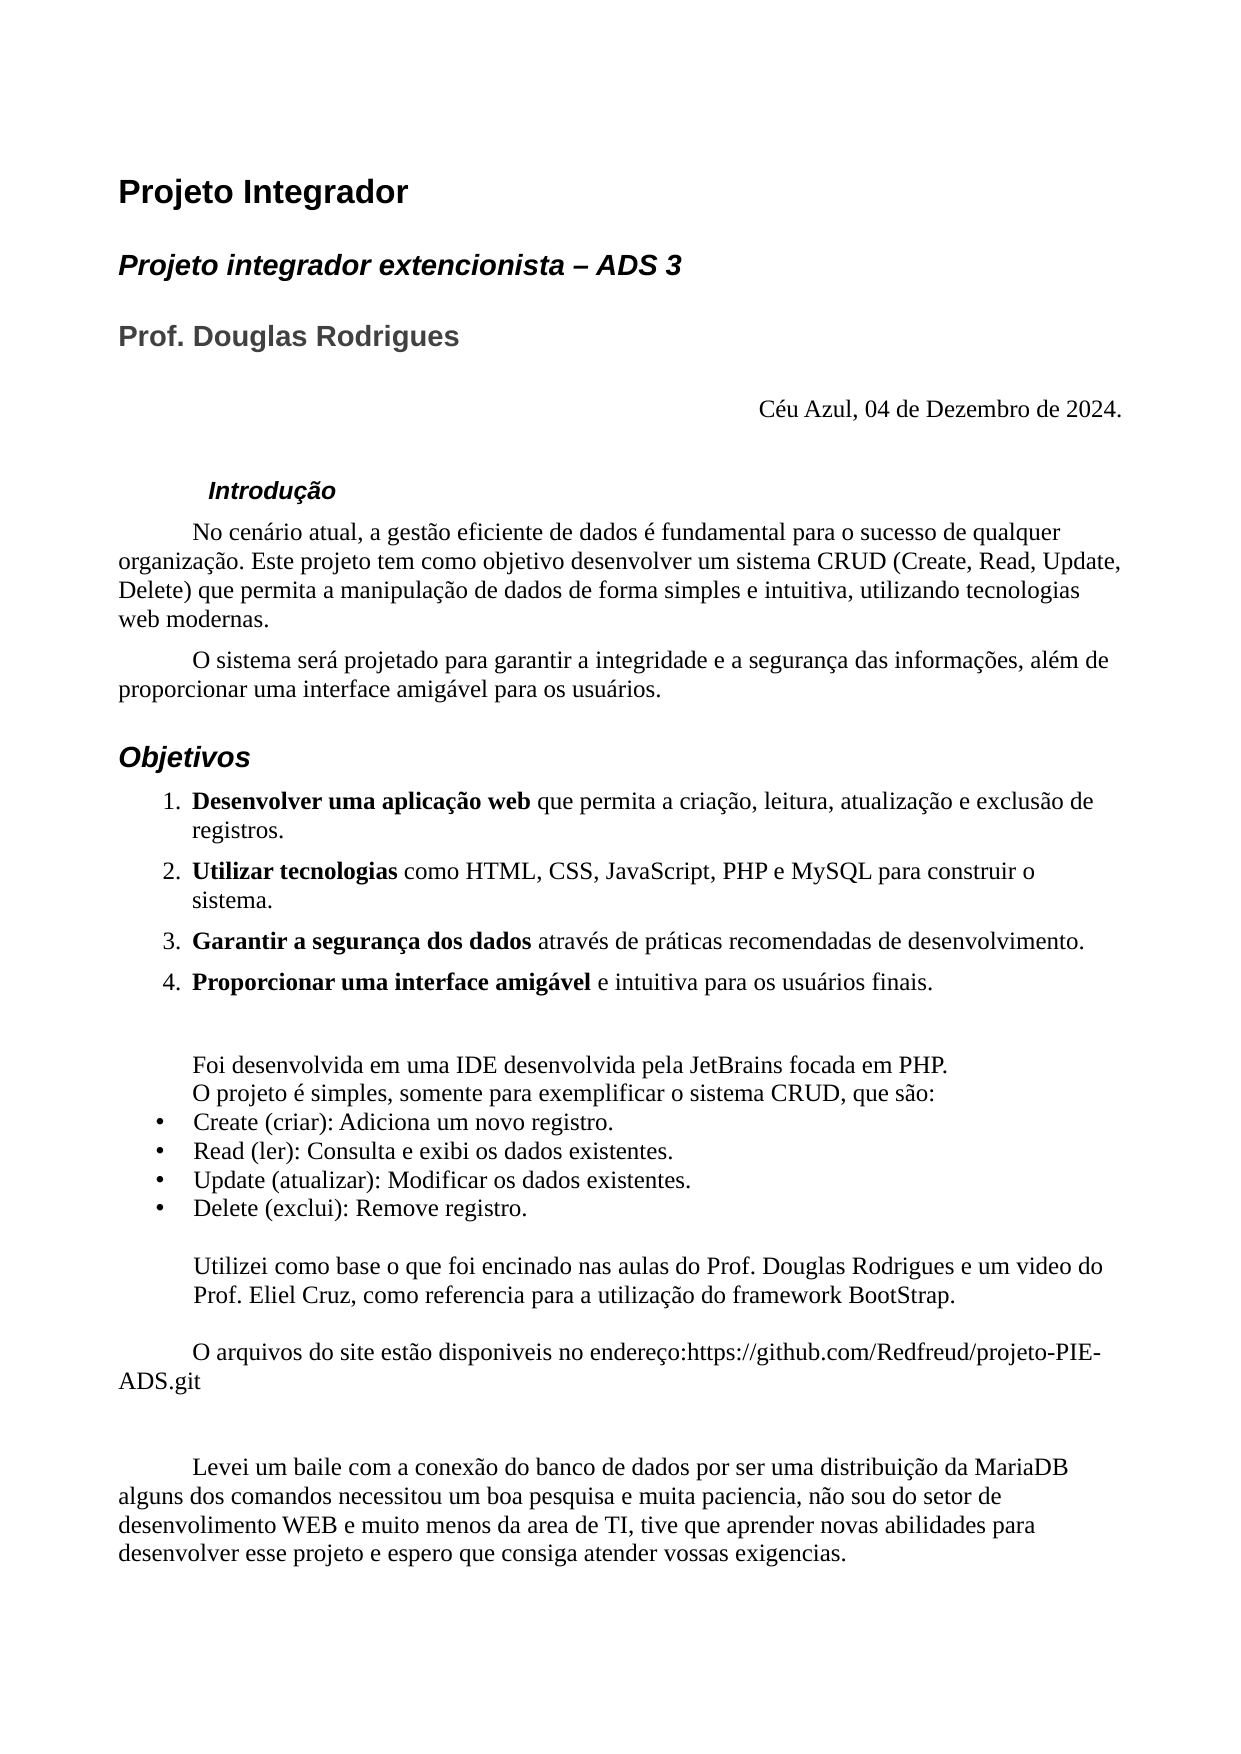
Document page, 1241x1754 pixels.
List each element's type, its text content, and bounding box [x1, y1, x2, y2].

list Proporcionar uma interface amigável e intuitiva para os usuários finais. [162, 967, 1122, 996]
list Desenvolver uma aplicação web que permita a criação, leitura, atualização e exclusão de registros. [162, 786, 1122, 843]
subtitle Projeto integrador extencionista – ADS 3 [118, 248, 1122, 282]
list Garantir a segurança dos dados através de práticas recomendadas de desenvolvimento. [162, 926, 1122, 955]
subtitle Projeto Integrador [118, 172, 1122, 211]
subtitle Prof. Douglas Rodrigues [118, 319, 1122, 353]
list Create (criar): Adiciona um novo registro. [156, 1107, 1122, 1136]
text Foi desenvolvida em uma IDE desenvolvida pela JetBrains focada em PHP. [118, 1050, 1122, 1078]
text Levei um baile com a conexão do banco de dados por ser uma distribuição da MariaDB alguns dos comandos necessitou um boa pesquisa e muita paciencia, não sou do setor de desenvolimento WEB e muito menos da area de TI, tive que aprender novas abilidades para desenvolver esse projeto e espero que consiga atender vossas exigencias. [118, 1452, 1122, 1567]
list Delete (exclui): Remove registro. [156, 1193, 1122, 1222]
text No cenário atual, a gestão eficiente de dados é fundamental para o sucesso de qualquer organização. Este projeto tem como objetivo desenvolver um sistema CRUD (Create, Read, Update, Delete) que permita a manipulação de dados de forma simples e intuitiva, utilizando tecnologias web modernas. [118, 517, 1122, 632]
text O arquivos do site estão disponiveis no endereço:https://github.com/Redfreud/projeto-PIE-ADS.git [118, 1337, 1122, 1395]
subtitle Introdução [118, 476, 1122, 505]
list Update (atualizar): Modificar os dados existentes. [156, 1165, 1122, 1193]
list Utilizar tecnologias como HTML, CSS, JavaScript, PHP e MySQL para construir o sistema. [162, 856, 1122, 913]
text O projeto é simples, somente para exemplificar o sistema CRUD, que são: [118, 1078, 1122, 1107]
subtitle Objetivos [118, 740, 1122, 773]
list Read (ler): Consulta e exibi os dados existentes. [156, 1136, 1122, 1165]
text O sistema será projetado para garantir a integridade e a segurança das informações, além de proporcionar uma interface amigável para os usuários. [118, 645, 1122, 702]
list Utilizei como base o que foi encinado nas aulas do Prof. Douglas Rodrigues e um video do Prof. Eliel Cruz, como referencia para a utilização do framework BootStrap. [156, 1251, 1122, 1308]
text Céu Azul, 04 de Dezembro de 2024. [118, 394, 1122, 423]
